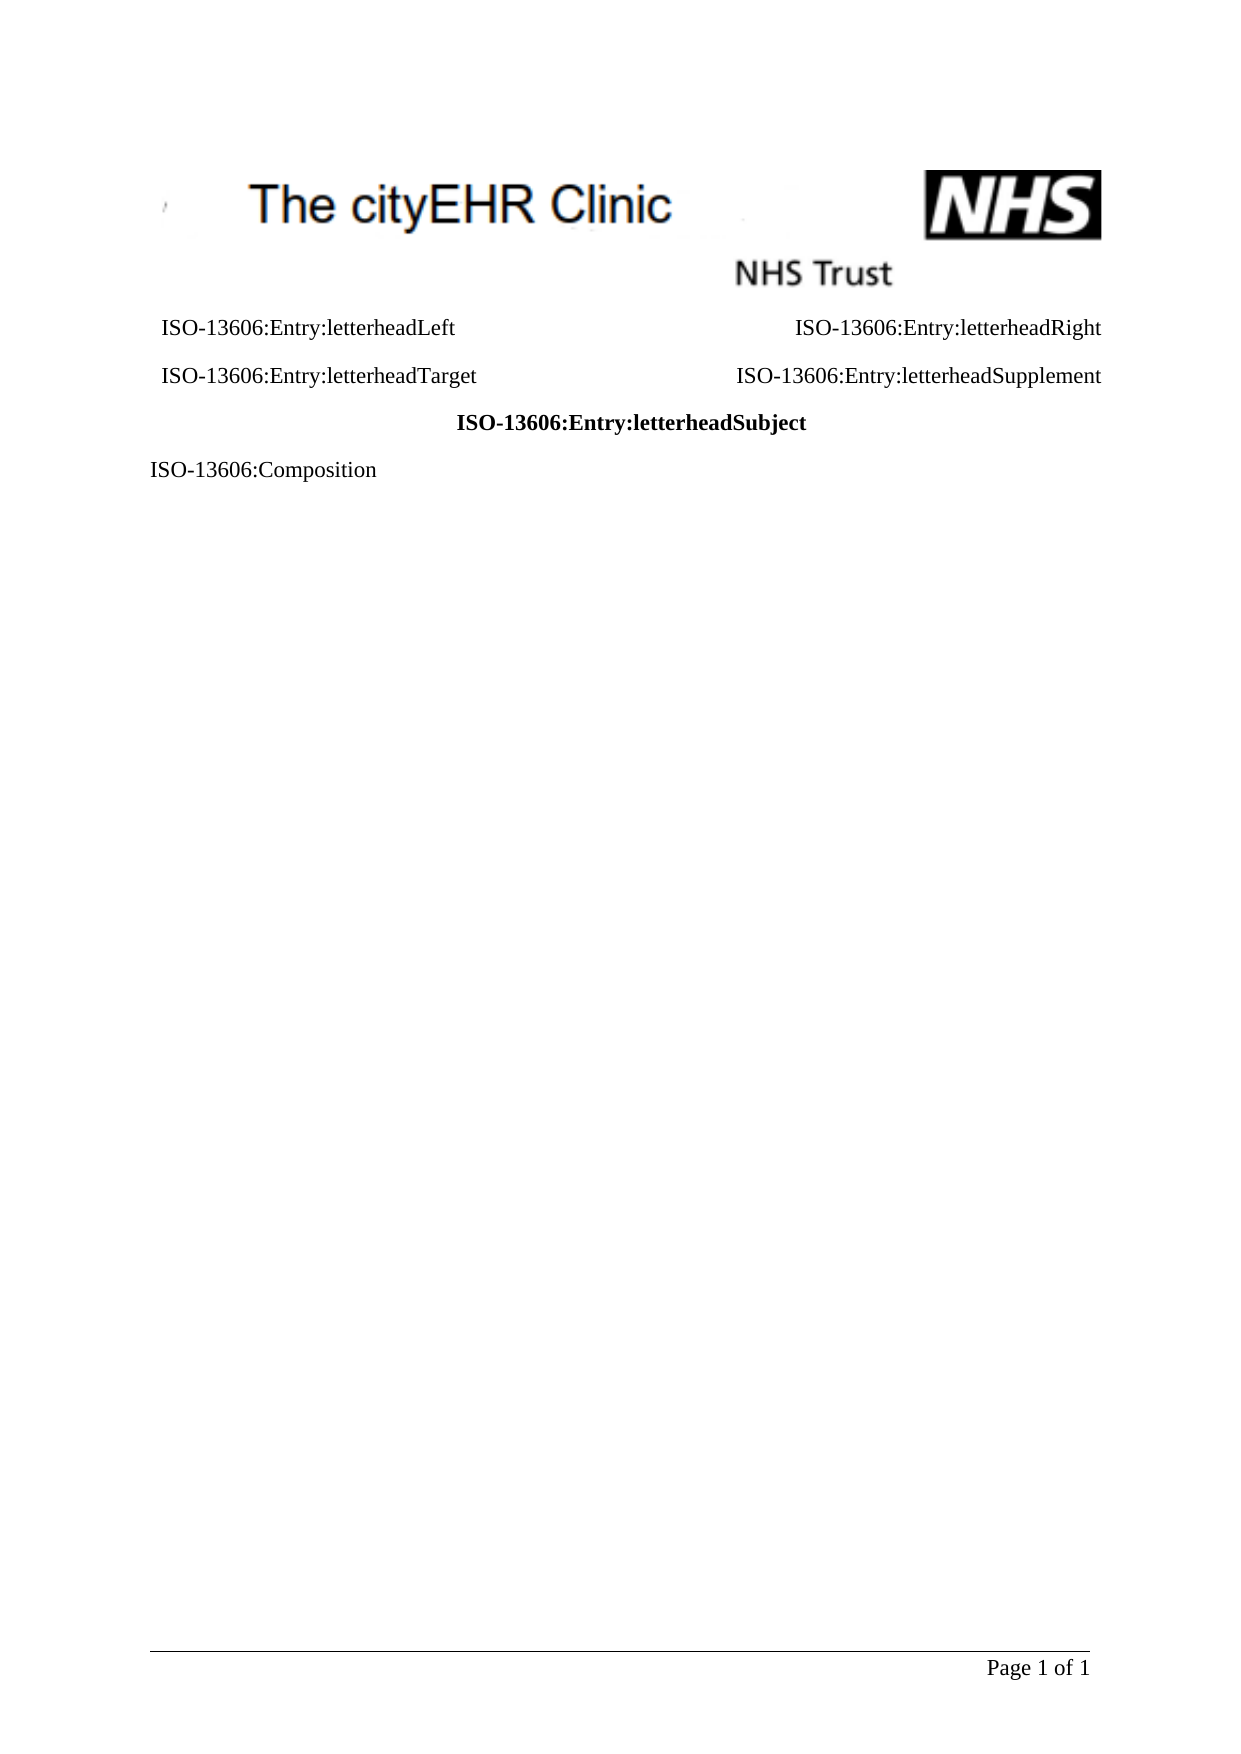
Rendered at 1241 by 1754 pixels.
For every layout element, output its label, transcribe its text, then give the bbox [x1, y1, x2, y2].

picture [161, 170, 1102, 294]
table_cell ISO-13606:Entry:letterheadLeft [150, 294, 631, 341]
table_cell ISO-13606:Entry:letterheadSupplement [631, 341, 1113, 388]
table_header [150, 150, 1113, 294]
table_cell ISO-13606:Entry:letterheadTarget [150, 341, 631, 388]
text ISO-13606:Composition [150, 456, 1090, 482]
table_cell ISO-13606:Entry:letterheadSubject [150, 388, 1113, 435]
table_cell ISO-13606:Entry:letterheadRight [631, 294, 1113, 341]
